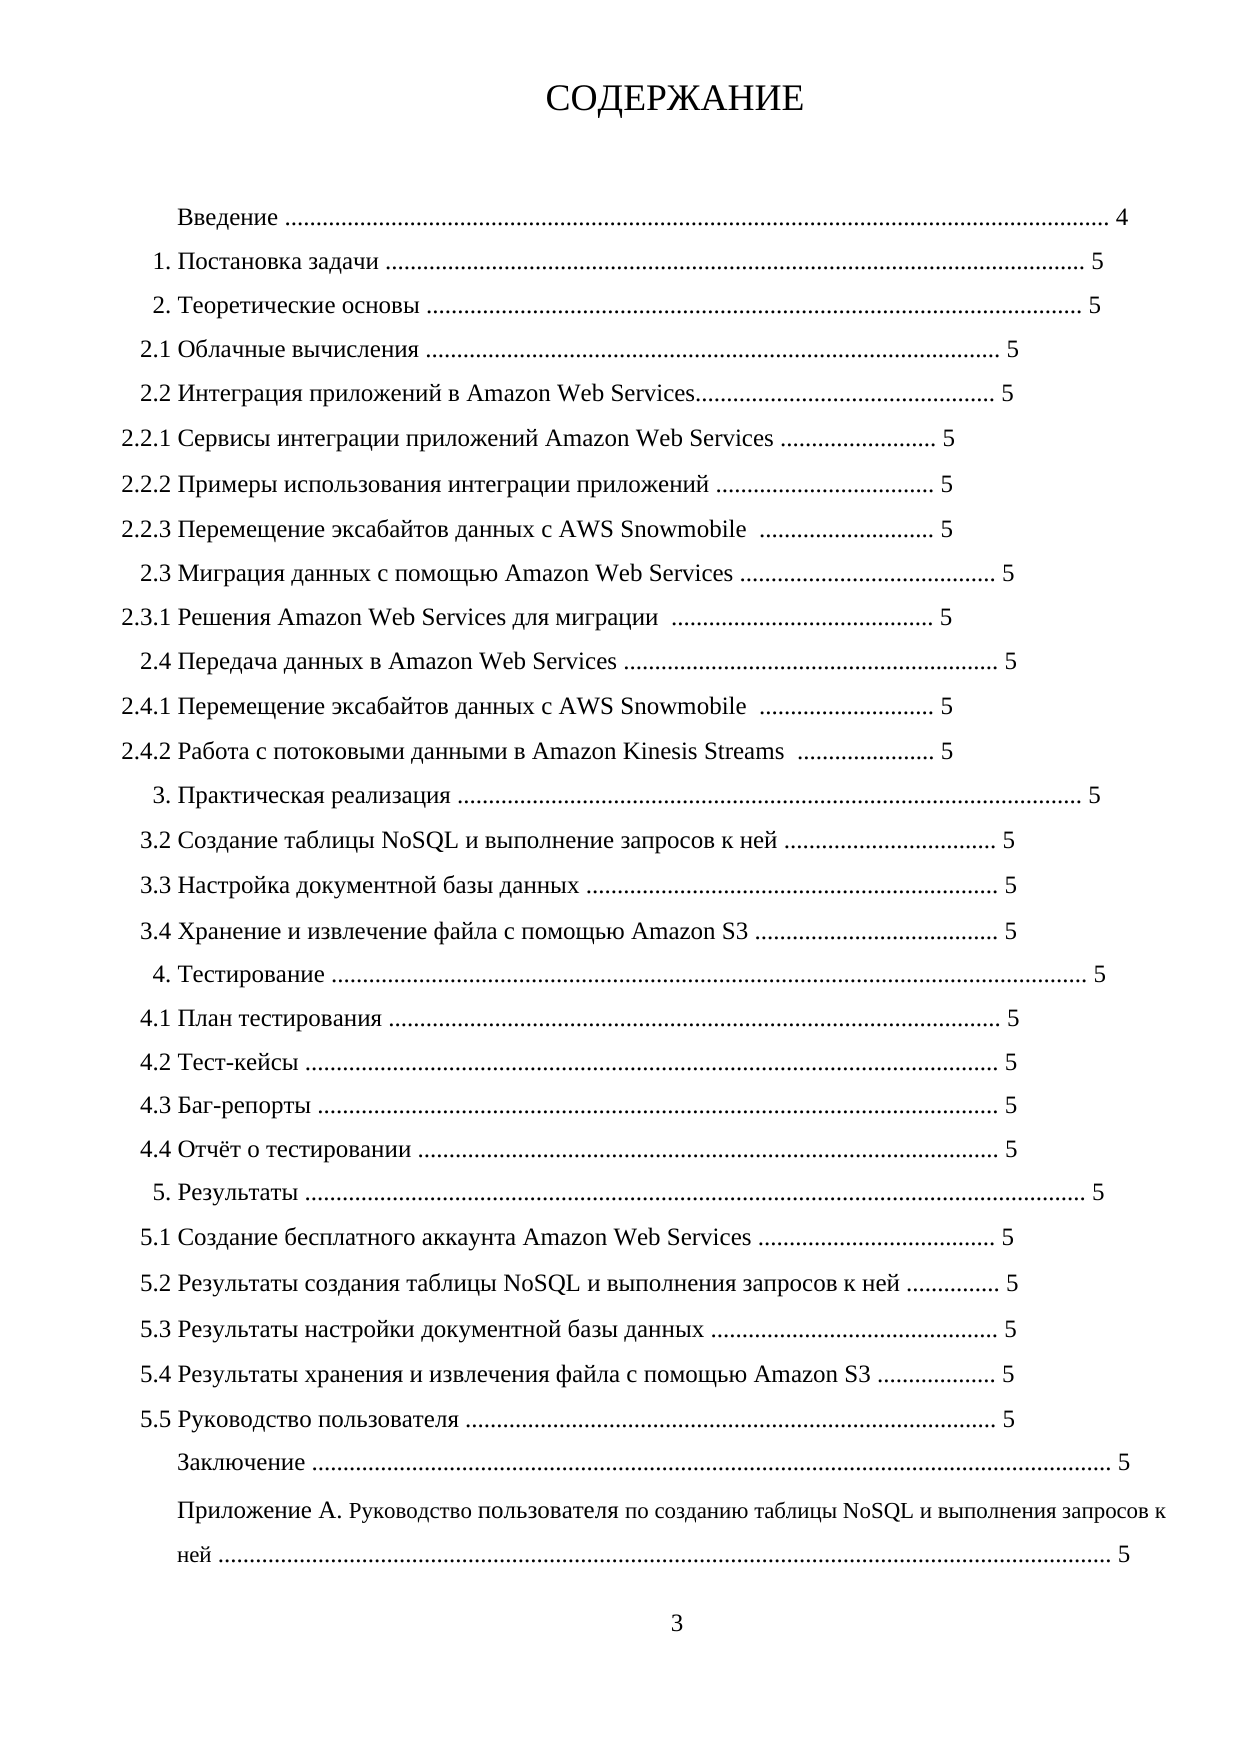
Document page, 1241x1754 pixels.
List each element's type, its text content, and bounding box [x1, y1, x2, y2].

list Сервисы интеграции приложений Amazon Web Services ......................... 5 [121, 423, 1188, 452]
text ней ............................................................................................................................................... 5 [177, 1539, 1188, 1567]
list Примеры использования интеграции приложений ................................... 5 [121, 469, 1188, 498]
list Хранение и извлечение файла с помощью Amazon S3 ....................................... 5 [140, 916, 1188, 944]
list Миграция данных с помощью Amazon Web Services ......................................... 5 [140, 558, 1188, 587]
list Перемещение эксабайтов данных с AWS Snowmobile ............................ 5 [121, 691, 1188, 720]
list План тестирования .................................................................................................. 5 [140, 1003, 1188, 1032]
subtitle СОДЕРЖАНИЕ [266, 75, 1093, 118]
list Создание бесплатного аккаунта Amazon Web Services ...................................... 5 [140, 1222, 1188, 1251]
list Результаты настройки документной базы данных .............................................. 5 [140, 1314, 1188, 1343]
list Практическая реализация .................................................................................................... 5 [152, 780, 1188, 809]
list Решения Amazon Web Services для миграции .......................................... 5 [121, 602, 1188, 631]
list Руководство пользователя ..................................................................................... 5 [140, 1404, 1188, 1433]
text Заключение ................................................................................................................................ 5 [177, 1447, 1188, 1476]
list Баг-репорты ............................................................................................................. 5 [140, 1090, 1188, 1119]
list Перемещение эксабайтов данных с AWS Snowmobile ............................ 5 [121, 514, 1188, 542]
list Тестирование ......................................................................................................................... 5 [152, 959, 1188, 988]
list Облачные вычисления ............................................................................................ 5 [140, 334, 1188, 363]
list Результаты ............................................................................................................................. 5 [152, 1177, 1188, 1206]
list Результаты хранения и извлечения файла с помощью Amazon S3 ................... 5 [140, 1359, 1188, 1388]
text Введение .................................................................................................................................... 4 [177, 202, 1188, 231]
list Настройка документной базы данных .................................................................. 5 [140, 871, 1188, 899]
list Интеграция приложений в Amazon Web Services................................................ 5 [140, 378, 1188, 407]
list Создание таблицы NoSQL и выполнение запросов к ней .................................. 5 [140, 826, 1188, 854]
text Приложение А. Руководство пользователя по созданию таблицы NoSQL и выполнения запросов к [177, 1496, 1188, 1524]
list Постановка задачи ................................................................................................................ 5 [152, 246, 1188, 274]
list Результаты создания таблицы NoSQL и выполнения запросов к ней ............... 5 [140, 1268, 1188, 1297]
list Работа с потоковыми данными в Amazon Kinesis Streams ...................... 5 [121, 736, 1188, 765]
list Отчёт о тестировании ............................................................................................. 5 [140, 1134, 1188, 1163]
list Теоретические основы ......................................................................................................... 5 [152, 290, 1188, 319]
list Тест-кейсы ............................................................................................................... 5 [140, 1047, 1188, 1075]
list Передача данных в Amazon Web Services ............................................................ 5 [140, 646, 1188, 675]
